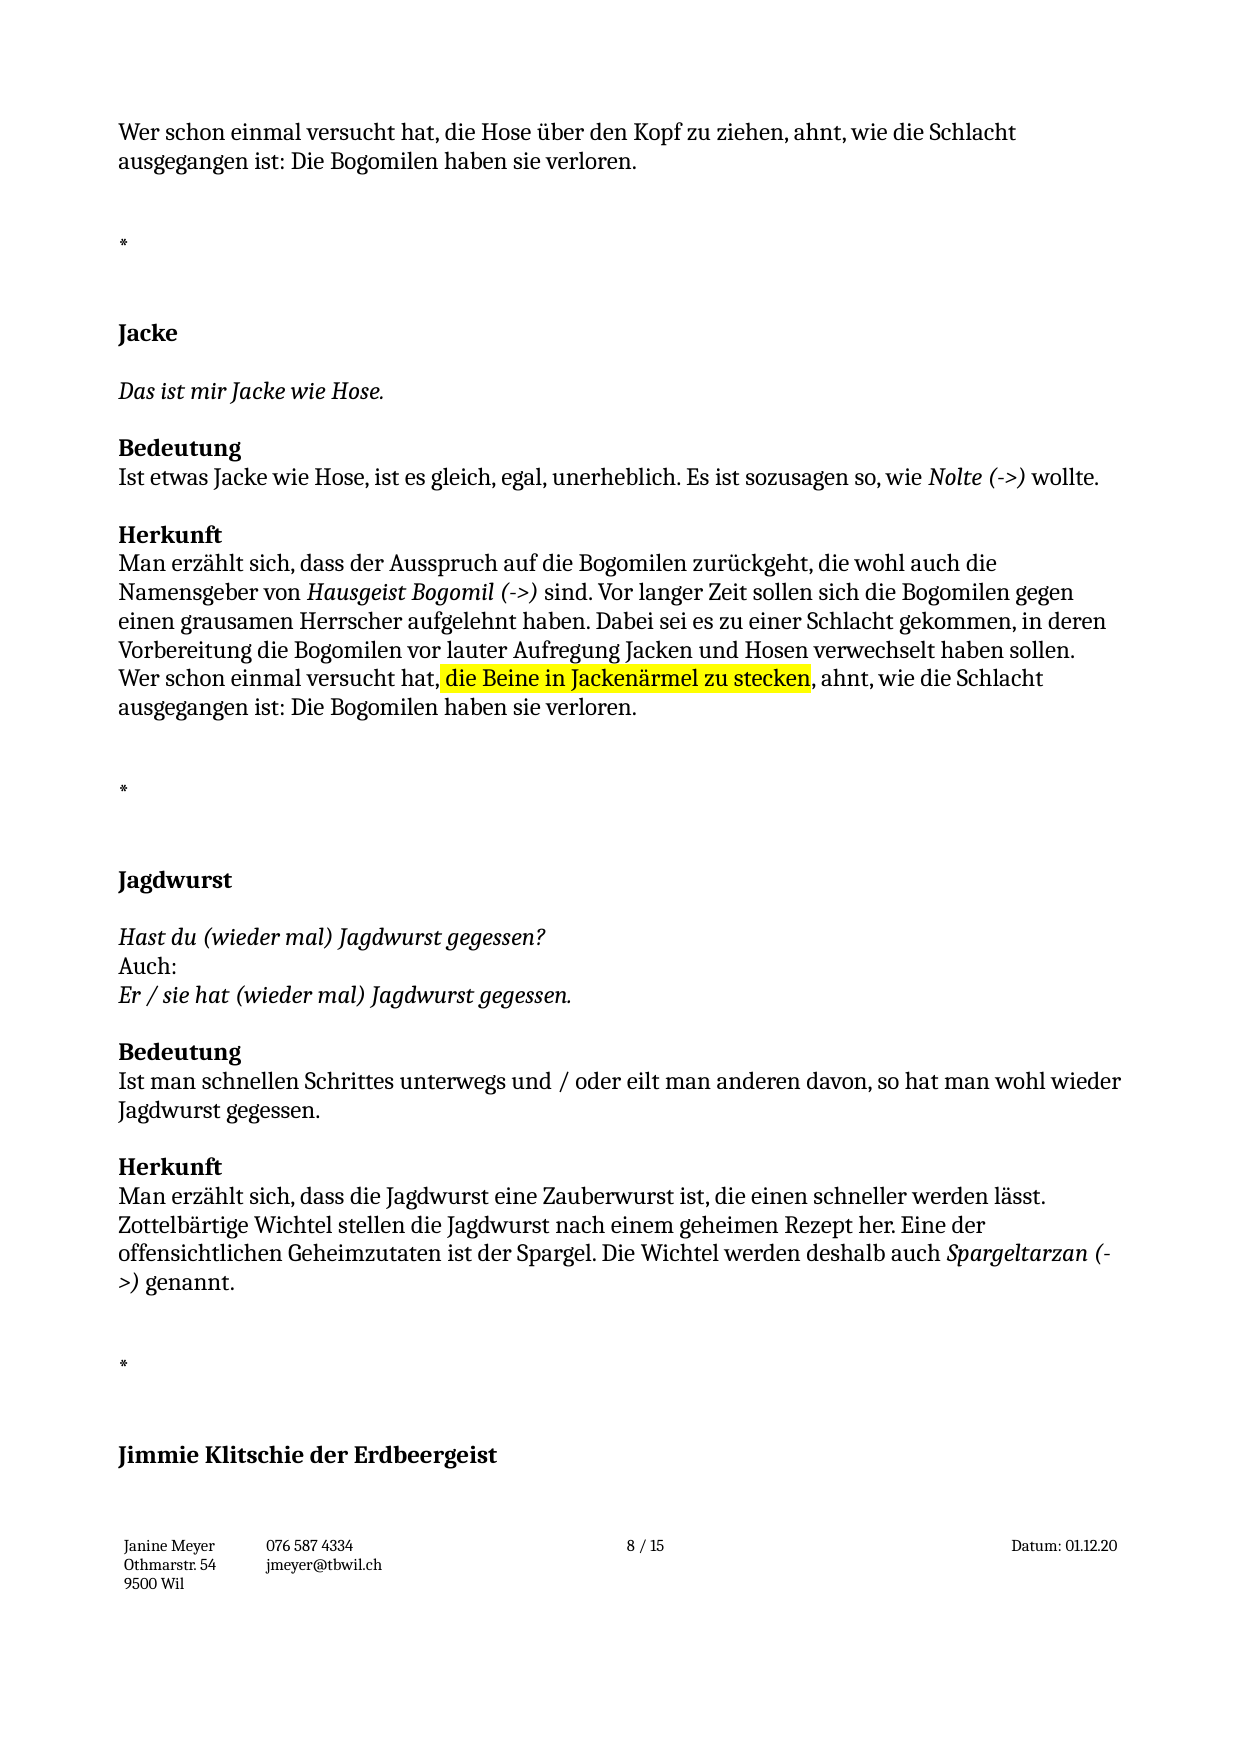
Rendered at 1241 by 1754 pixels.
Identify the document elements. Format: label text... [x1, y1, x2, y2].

text Jagdwurst [118, 866, 1122, 894]
text * [118, 233, 1122, 262]
text Bedeutung [118, 434, 1122, 463]
text Jacke [118, 319, 1122, 348]
text Ist man schnellen Schrittes unterwegs und / oder eilt man anderen davon, so hat man wohl wieder Jagdwurst gegessen. [118, 1067, 1122, 1124]
text Man erzählt sich, dass der Ausspruch auf die Bogomilen zurückgeht, die wohl auch die Namensgeber von Hausgeist Bogomil (->) sind. Vor langer Zeit sollen sich die Bogomilen gegen einen grausamen Herrscher aufgelehnt haben. Dabei sei es zu einer Schlacht gekommen, in deren Vorbereitung die Bogomilen vor lauter Aufregung Jacken und Hosen verwechselt haben sollen. Wer schon einmal versucht hat, die Beine in Jackenärmel zu stecken, ahnt, wie die Schlacht ausgegangen ist: Die Bogomilen haben sie verloren. [118, 549, 1122, 722]
text Jimmie Klitschie der Erdbeergeist [118, 1441, 1122, 1469]
text * [118, 779, 1122, 808]
text Hast du (wieder mal) Jagdwurst gegessen? Auch: Er / sie hat (wieder mal) Jagdwurst gegessen. [118, 923, 1122, 1009]
text Das ist mir Jacke wie Hose. [118, 377, 1122, 406]
text Bedeutung [118, 1038, 1122, 1067]
text Man erzählt sich, dass die Jagdwurst eine Zauberwurst ist, die einen schneller werden lässt. Zottelbärtige Wichtel stellen die Jagdwurst nach einem geheimen Rezept her. Eine der offensichtlichen Geheimzutaten ist der Spargel. Die Wichtel werden deshalb auch Spargeltarzan (->) genannt. [118, 1182, 1122, 1297]
text * [118, 1354, 1122, 1383]
text Herkunft [118, 1153, 1122, 1182]
text Herkunft [118, 521, 1122, 549]
text Ist etwas Jacke wie Hose, ist es gleich, egal, unerheblich. Es ist sozusagen so, wie Nolte (->) wollte. [118, 463, 1122, 492]
text Wer schon einmal versucht hat, die Hose über den Kopf zu ziehen, ahnt, wie die Schlacht ausgegangen ist: Die Bogomilen haben sie verloren. [118, 118, 1122, 176]
